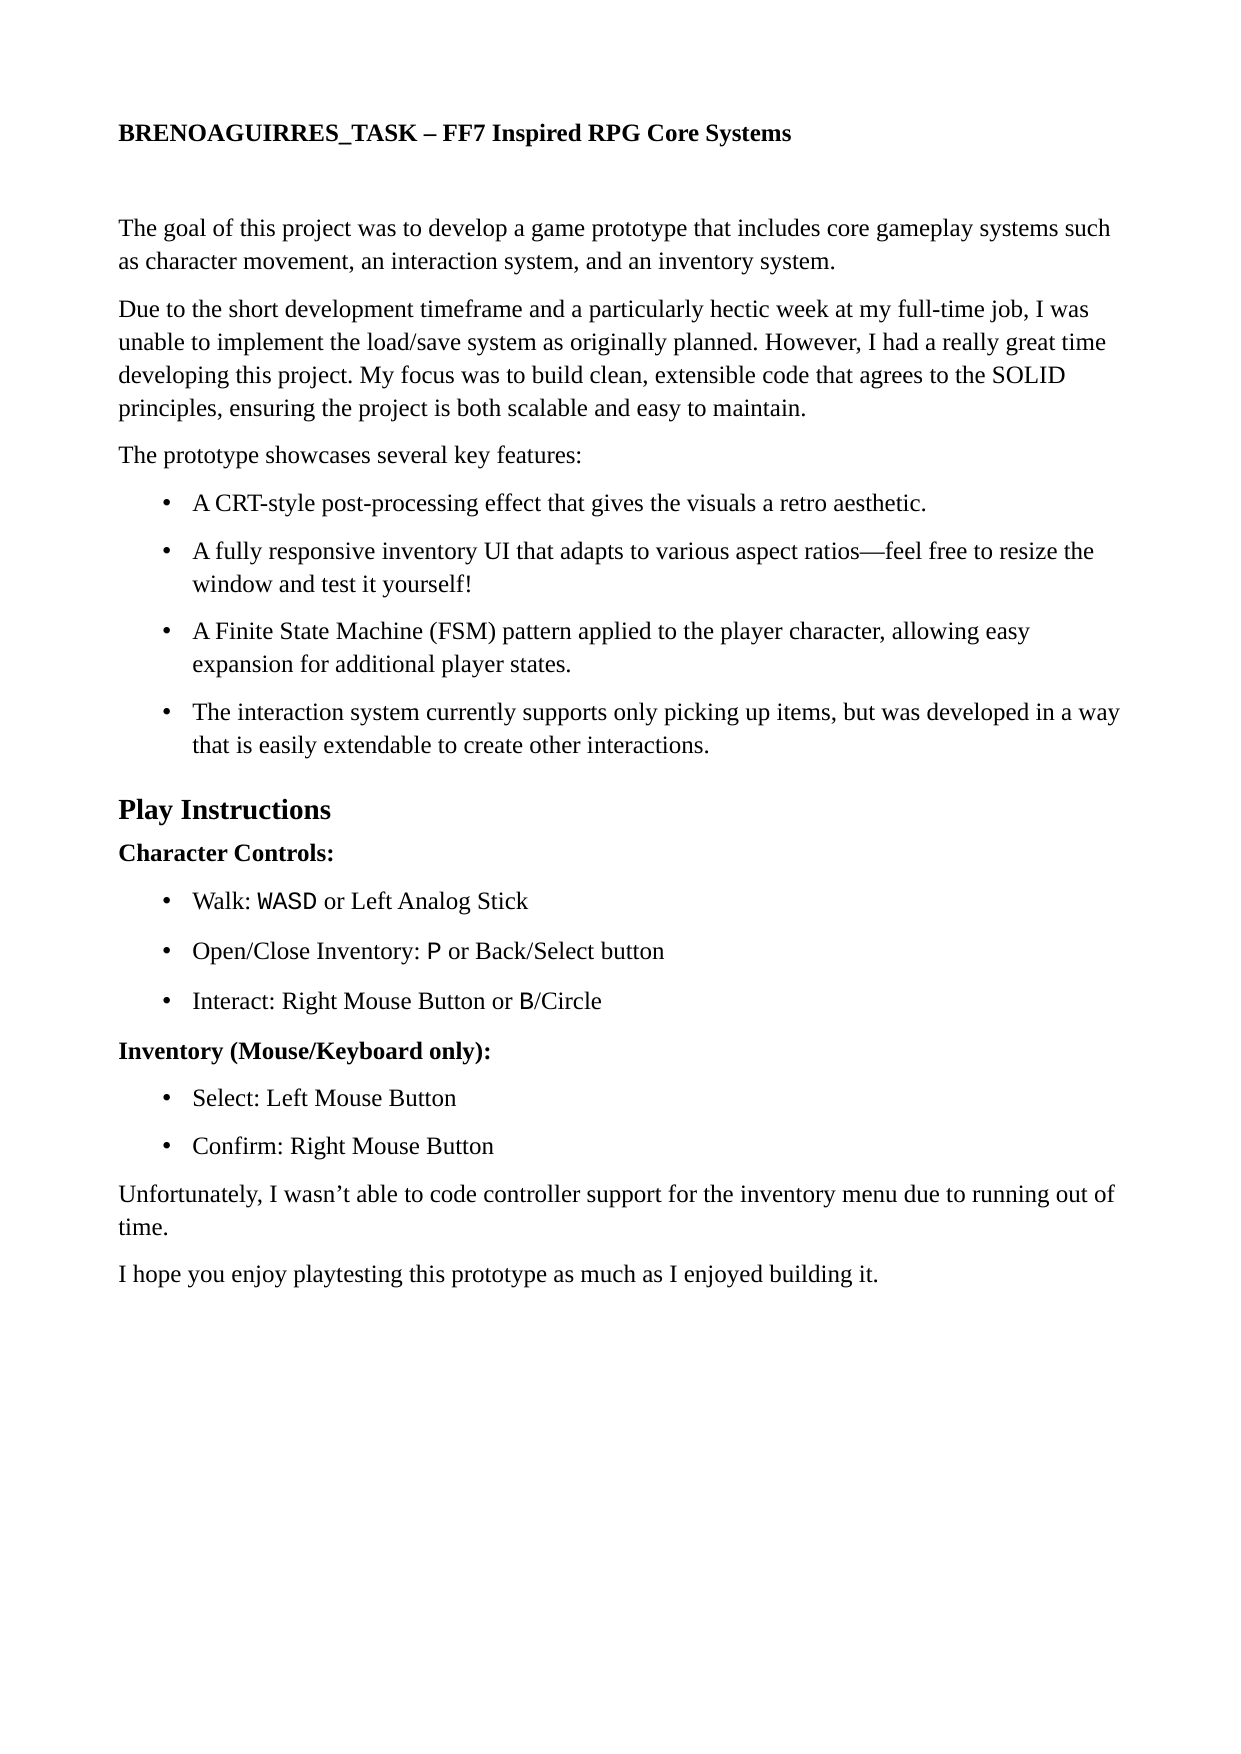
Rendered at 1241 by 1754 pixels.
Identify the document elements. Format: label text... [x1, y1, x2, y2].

text Inventory (Mouse/Keyboard only): [118, 1036, 1122, 1065]
list A fully responsive inventory UI that adapts to various aspect ratios—feel free to resize the window and test it yourself! [162, 536, 1122, 598]
list A CRT-style post-processing effect that gives the visuals a retro aesthetic. [162, 488, 1122, 517]
text The prototype showcases several key features: [118, 441, 1122, 469]
text Due to the short development timeframe and a particularly hectic week at my full-time job, I was unable to implement the load/save system as originally planned. However, I had a really great time developing this project. My focus was to build clean, extensible code that agrees to the SOLID principles, ensuring the project is both scalable and easy to maintain. [118, 294, 1122, 422]
text Unfortunately, I wasn’t able to code controller support for the inventory menu due to running out of time. [118, 1179, 1122, 1241]
list Interact: Right Mouse Button or B/Circle [162, 986, 1122, 1017]
text I hope you enjoy playtesting this prototype as much as I enjoyed building it. [118, 1259, 1122, 1288]
text The goal of this project was to develop a game prototype that includes core gameplay systems such as character movement, an interaction system, and an inventory system. [118, 213, 1122, 275]
list Walk: WASD or Left Analog Stick [162, 886, 1122, 917]
subtitle Play Instructions [118, 792, 1122, 826]
text Character Controls: [118, 838, 1122, 867]
list The interaction system currently supports only picking up items, but was developed in a way that is easily extendable to create other interactions. [162, 697, 1122, 759]
list Confirm: Right Mouse Button [162, 1131, 1122, 1160]
text BRENOAGUIRRES_TASK – FF7 Inspired RPG Core Systems [118, 118, 1122, 147]
list Open/Close Inventory: P or Back/Select button [162, 936, 1122, 967]
list A Finite State Machine (FSM) pattern applied to the player character, allowing easy expansion for additional player states. [162, 616, 1122, 678]
list Select: Left Mouse Button [162, 1083, 1122, 1112]
